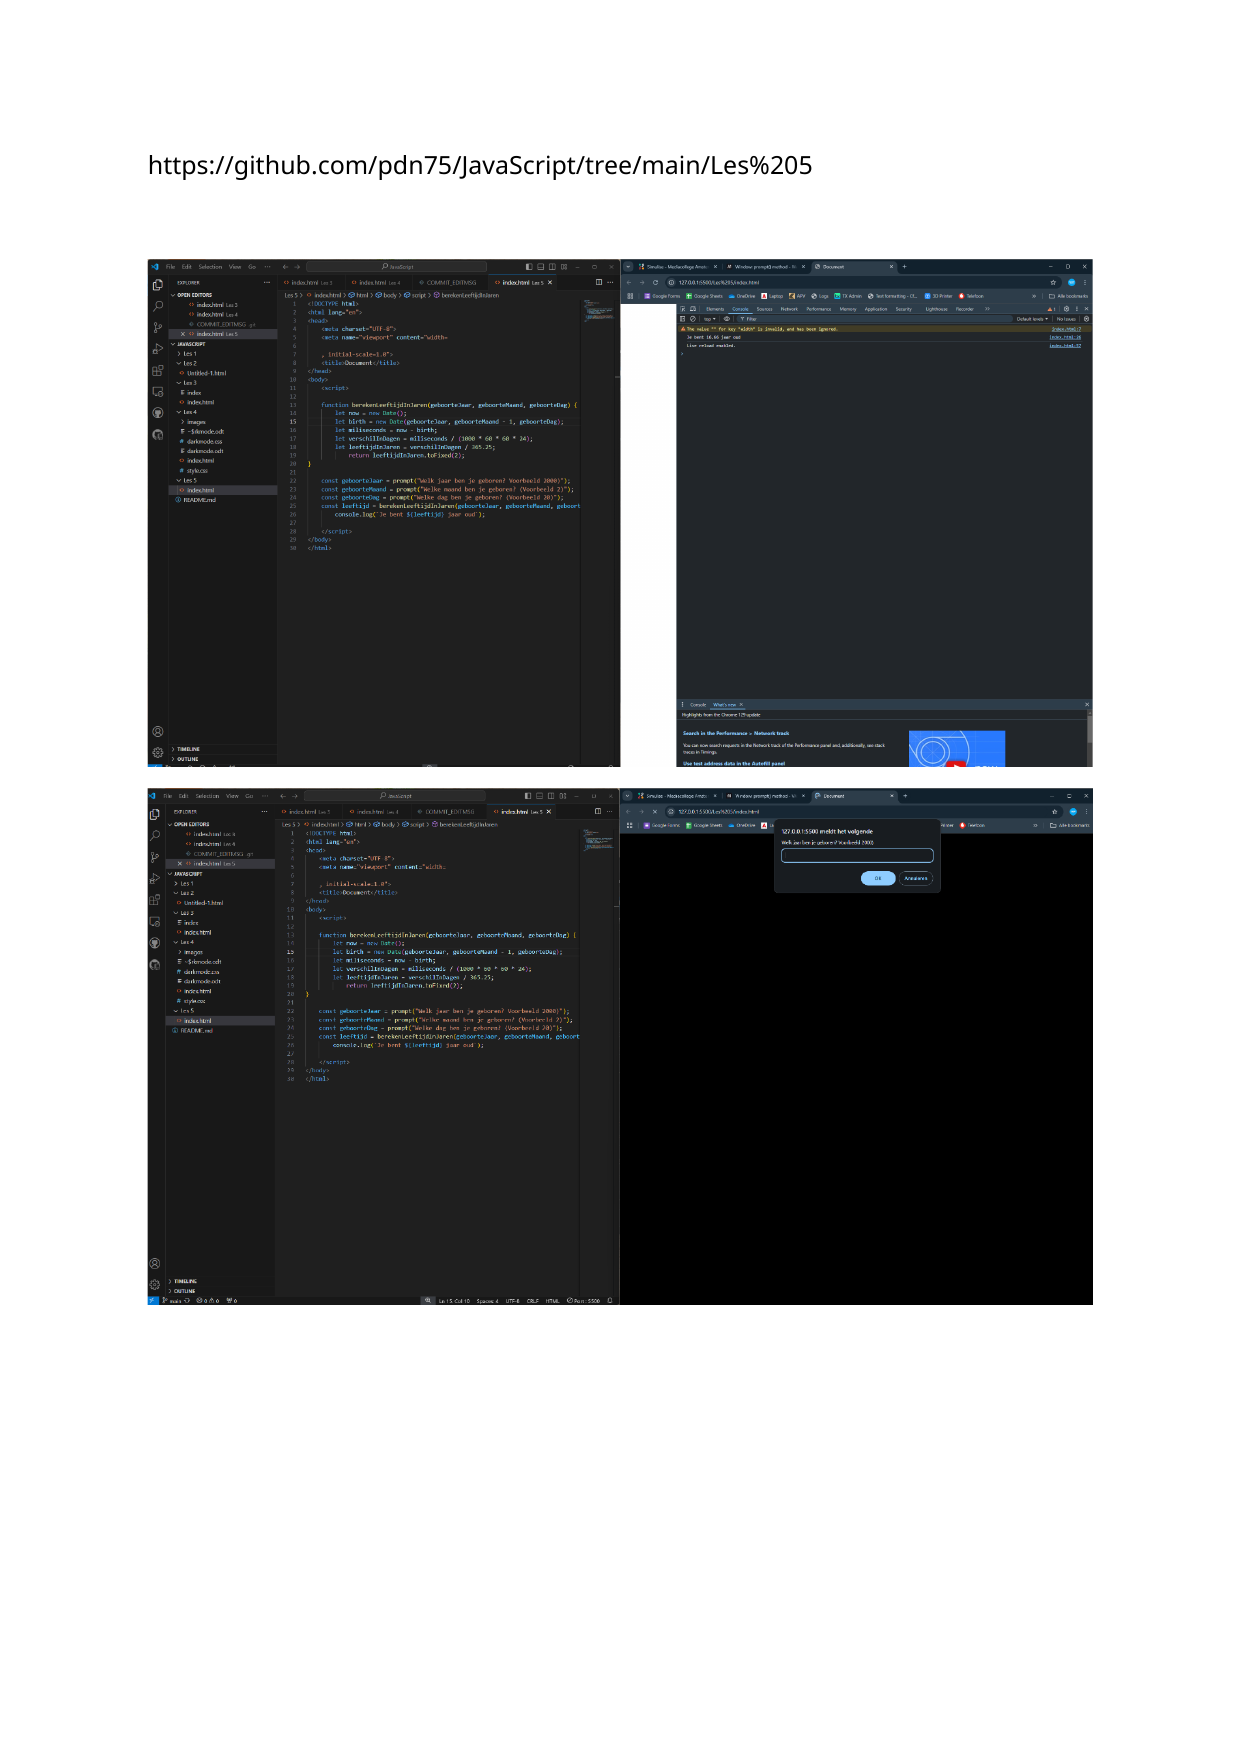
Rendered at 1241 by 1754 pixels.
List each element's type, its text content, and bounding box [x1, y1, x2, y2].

text https://github.com/pdn75/JavaScript/tree/main/Les%205 [148, 148, 1093, 182]
